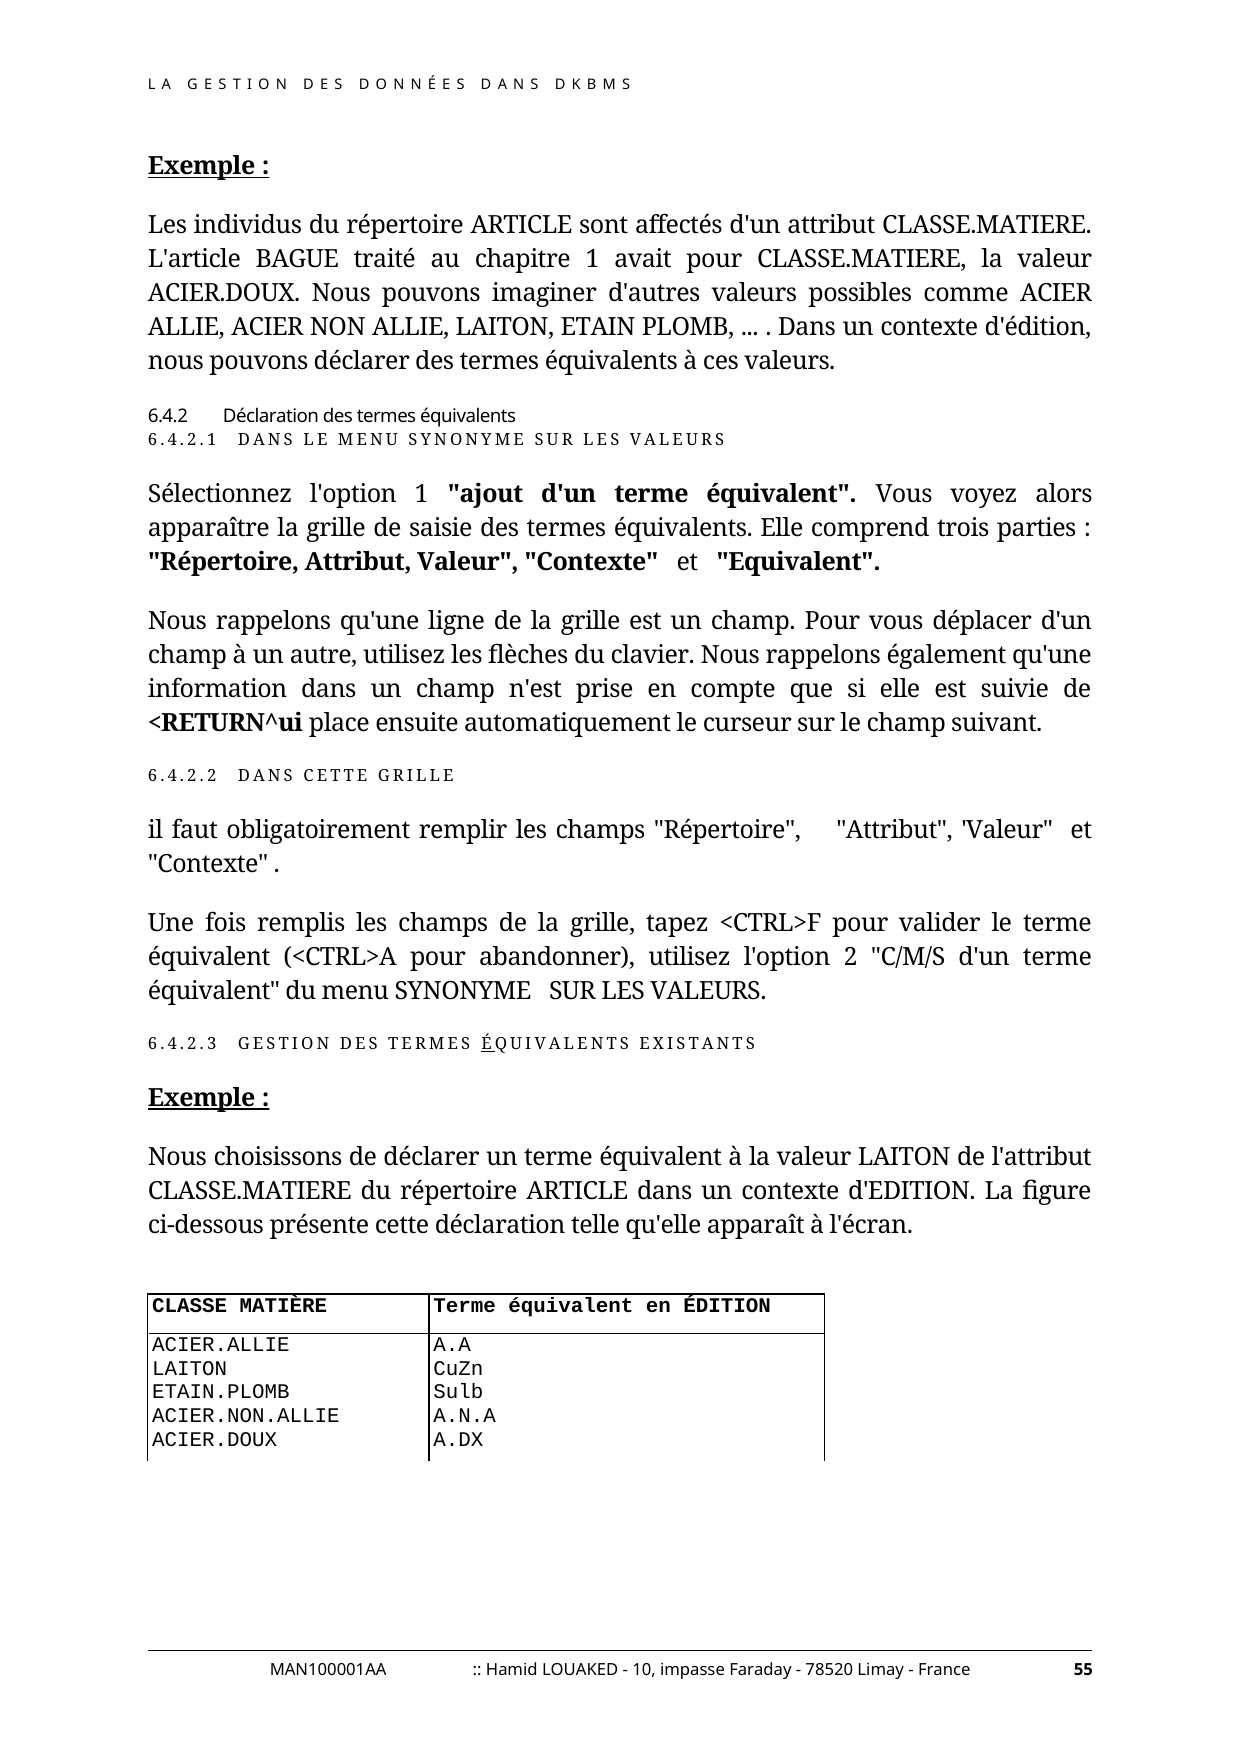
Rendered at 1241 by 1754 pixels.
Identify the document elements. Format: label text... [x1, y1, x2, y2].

text Nous choisissons de déclarer un terme équivalent à la valeur LAITON de l'attribut CLASSE.MATIERE du répertoire ARTICLE dans un contexte d'EDITION. La figure ci-dessous présente cette déclaration telle qu'elle apparaît à l'écran. [148, 1138, 1092, 1241]
table_header Terme équivalent en ÉDITION [430, 1295, 824, 1333]
text Exemple : [148, 1079, 1092, 1113]
table_header CLASSE MATIÈRE [148, 1295, 428, 1333]
subtitle Dans le menu SYNONYME SUR LES VALEURS [148, 428, 1092, 450]
subtitle Dans cette grille [148, 764, 1092, 786]
text Exemple : [148, 148, 1092, 182]
subtitle Déclaration des termes équivalents [148, 402, 1092, 428]
text Les individus du répertoire ARTICLE sont affectés d'un attribut CLASSE.MATIERE. L'article BAGUE traité au chapitre 1 avait pour CLASSE.MATIERE, la valeur ACIER.DOUX. Nous pouvons imaginer d'autres valeurs possibles comme ACIER ALLIE, ACIER NON ALLIE, LAITON, ETAIN PLOMB, ... . Dans un contexte d'édition, nous pouvons déclarer des termes équivalents à ces valeurs. [148, 207, 1092, 377]
text il faut obligatoirement remplir les champs "Répertoire", "Attribut", 'Valeur" et "Contexte" . [148, 811, 1092, 879]
text Sélectionnez l'option 1 "ajout d'un terme équivalent". Vous voyez alors apparaître la grille de saisie des termes équivalents. Elle comprend trois parties : "Répertoire, Attribut, Valeur", "Contexte" et "Equivalent". [148, 475, 1092, 577]
text Une fois remplis les champs de la grille, tapez <CTRL>F pour valider le terme équivalent (<CTRL>A pour abandonner), utilisez l'option 2 "C/M/S d'un terme équivalent" du menu SYNONYME SUR LES VALEURS. [148, 904, 1092, 1007]
table_cell A.A CuZn Sulb A.N.A A.DX [430, 1334, 824, 1461]
table_cell ACIER.ALLIE LAITON ETAIN.PLOMB ACIER.NON.ALLIE ACIER.DOUX [148, 1334, 428, 1461]
text Nous rappelons qu'une ligne de la grille est un champ. Pour vous déplacer d'un champ à un autre, utilisez les flèches du clavier. Nous rappelons également qu'une information dans un champ n'est prise en compte que si elle est suivie de <RETURN^ui place ensuite automatiquement le curseur sur le champ suivant. [148, 602, 1092, 739]
subtitle Gestion des termes équivalents existants [148, 1032, 1092, 1054]
